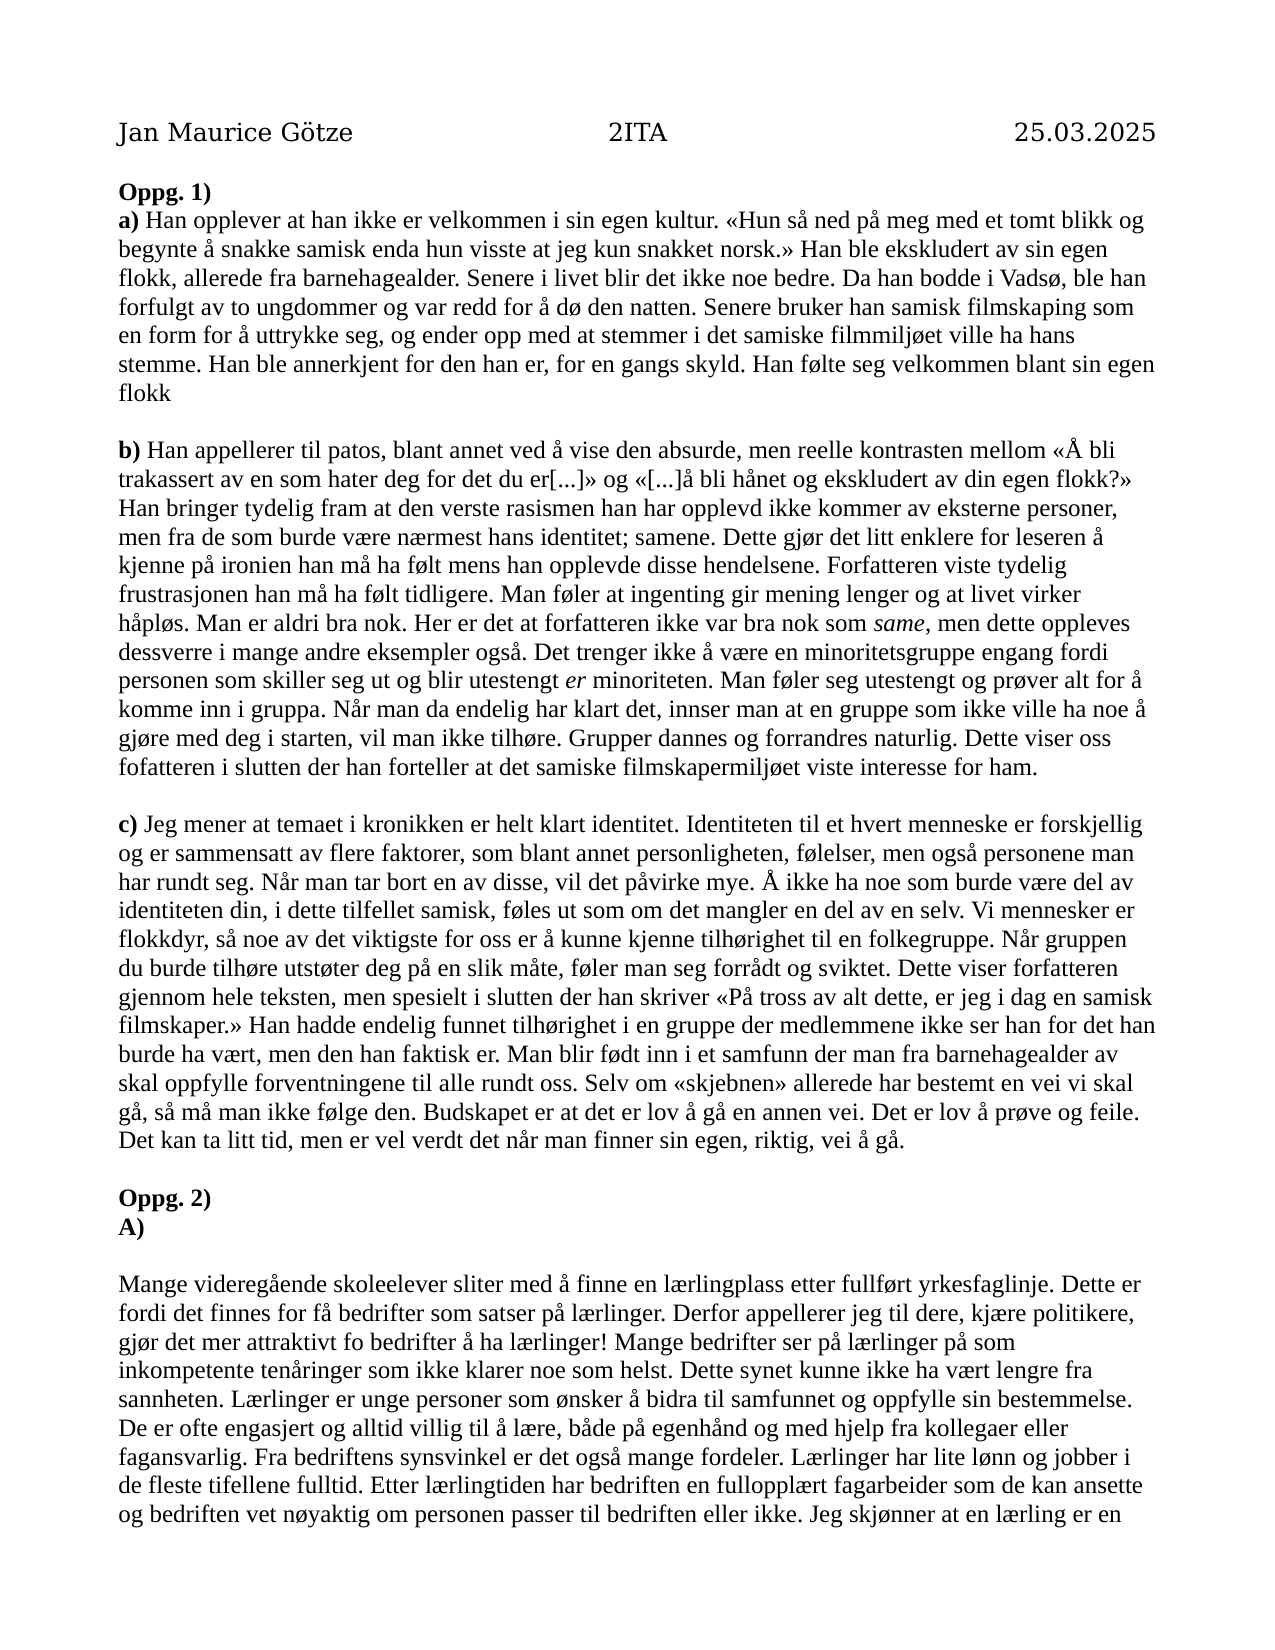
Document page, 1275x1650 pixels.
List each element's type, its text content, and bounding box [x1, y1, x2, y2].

text Oppg. 2) [118, 1183, 1157, 1212]
text Oppg. 1) [118, 177, 1157, 206]
text b) Han appellerer til patos, blant annet ved å vise den absurde, men reelle kontrasten mellom «Å bli trakassert av en som hater deg for det du er[...]» og «[...]å bli hånet og ekskludert av din egen flokk?» Han bringer tydelig fram at den verste rasismen han har opplevd ikke kommer av eksterne personer, men fra de som burde være nærmest hans identitet; samene. Dette gjør det litt enklere for leseren å kjenne på ironien han må ha følt mens han opplevde disse hendelsene. Forfatteren viste tydelig frustrasjonen han må ha følt tidligere. Man føler at ingenting gir mening lenger og at livet virker håpløs. Man er aldri bra nok. Her er det at forfatteren ikke var bra nok som same, men dette oppleves dessverre i mange andre eksempler også. Det trenger ikke å være en minoritetsgruppe engang fordi personen som skiller seg ut og blir utestengt er minoriteten. Man føler seg utestengt og prøver alt for å komme inn i gruppa. Når man da endelig har klart det, innser man at en gruppe som ikke ville ha noe å gjøre med deg i starten, vil man ikke tilhøre. Grupper dannes og forrandres naturlig. Dette viser oss fofatteren i slutten der han forteller at det samiske filmskapermiljøet viste interesse for ham. [118, 436, 1157, 781]
text A) [118, 1212, 1157, 1269]
text Mange videregående skoleelever sliter med å finne en lærlingplass etter fullført yrkesfaglinje. Dette er fordi det finnes for få bedrifter som satser på lærlinger. Derfor appellerer jeg til dere, kjære politikere, gjør det mer attraktivt fo bedrifter å ha lærlinger! Mange bedrifter ser på lærlinger på som inkompetente tenåringer som ikke klarer noe som helst. Dette synet kunne ikke ha vært lengre fra sannheten. Lærlinger er unge personer som ønsker å bidra til samfunnet og oppfylle sin bestemmelse. De er ofte engasjert og alltid villig til å lære, både på egenhånd og med hjelp fra kollegaer eller fagansvarlig. Fra bedriftens synsvinkel er det også mange fordeler. Lærlinger har lite lønn og jobber i de fleste tifellene fulltid. Etter lærlingtiden har bedriften en fullopplært fagarbeider som de kan ansette og bedriften vet nøyaktig om personen passer til bedriften eller ikke. Jeg skjønner at en lærling er en [118, 1269, 1157, 1528]
text c) Jeg mener at temaet i kronikken er helt klart identitet. Identiteten til et hvert menneske er forskjellig og er sammensatt av flere faktorer, som blant annet personligheten, følelser, men også personene man har rundt seg. Når man tar bort en av disse, vil det påvirke mye. Å ikke ha noe som burde være del av identiteten din, i dette tilfellet samisk, føles ut som om det mangler en del av en selv. Vi mennesker er flokkdyr, så noe av det viktigste for oss er å kunne kjenne tilhørighet til en folkegruppe. Når gruppen du burde tilhøre utstøter deg på en slik måte, føler man seg forrådt og sviktet. Dette viser forfatteren gjennom hele teksten, men spesielt i slutten der han skriver «På tross av alt dette, er jeg i dag en samisk filmskaper.» Han hadde endelig funnet tilhørighet i en gruppe der medlemmene ikke ser han for det han burde ha vært, men den han faktisk er. Man blir født inn i et samfunn der man fra barnehagealder av skal oppfylle forventningene til alle rundt oss. Selv om «skjebnen» allerede har bestemt en vei vi skal gå, så må man ikke følge den. Budskapet er at det er lov å gå en annen vei. Det er lov å prøve og feile. Det kan ta litt tid, men er vel verdt det når man finner sin egen, riktig, vei å gå. [118, 809, 1157, 1154]
text a) Han opplever at han ikke er velkommen i sin egen kultur. «Hun så ned på meg med et tomt blikk og begynte å snakke samisk enda hun visste at jeg kun snakket norsk.» Han ble ekskludert av sin egen flokk, allerede fra barnehagealder. Senere i livet blir det ikke noe bedre. Da han bodde i Vadsø, ble han forfulgt av to ungdommer og var redd for å dø den natten. Senere bruker han samisk filmskaping som en form for å uttrykke seg, og ender opp med at stemmer i det samiske filmmiljøet ville ha hans stemme. Han ble annerkjent for den han er, for en gangs skyld. Han følte seg velkommen blant sin egen flokk [118, 206, 1157, 407]
